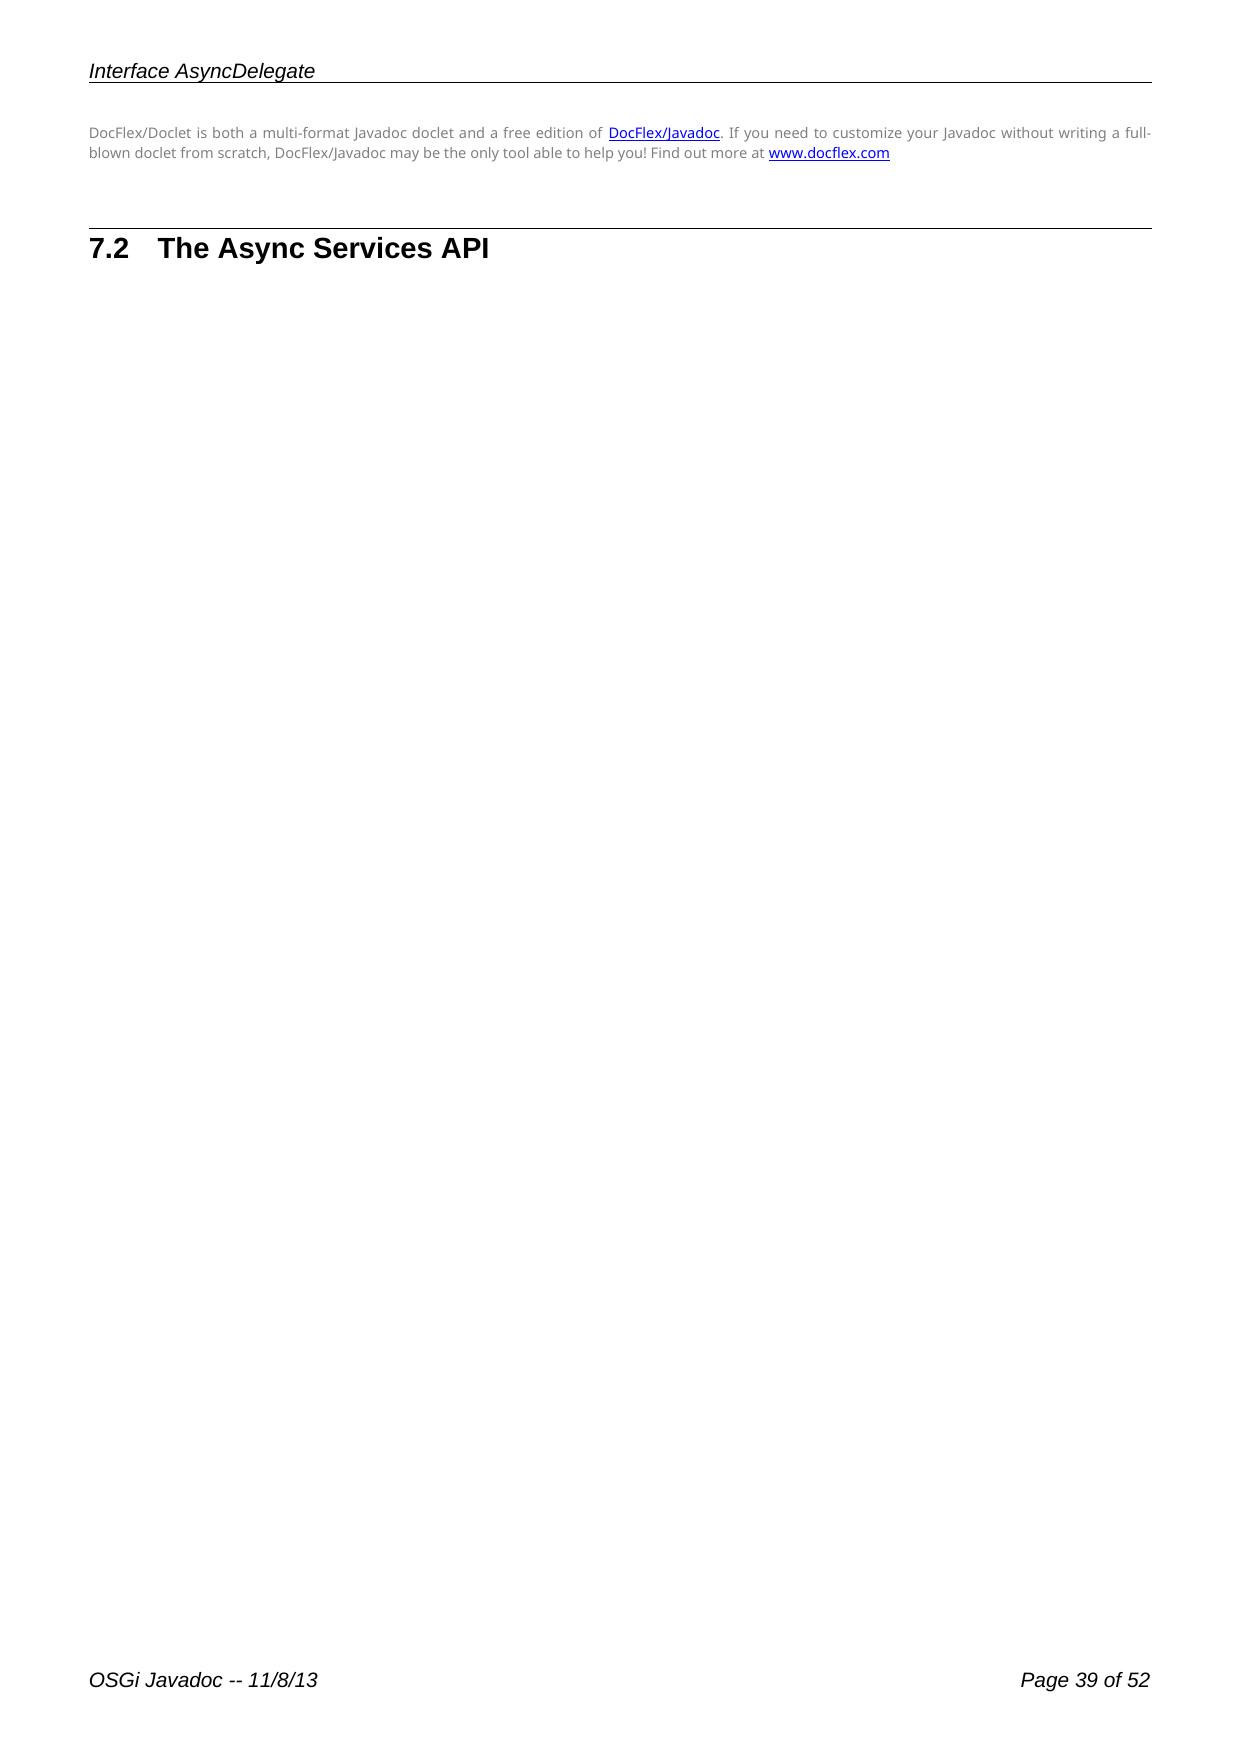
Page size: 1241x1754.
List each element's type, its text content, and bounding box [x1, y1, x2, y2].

text DocFlex/Doclet is both a multi-format Javadoc doclet and a free edition of DocFlex/Javadoc. If you need to customize your Javadoc without writing a full-blown doclet from scratch, DocFlex/Javadoc may be the only tool able to help you! Find out more at www.docflex.com [88, 123, 1152, 162]
subtitle The Async Services API [88, 229, 1152, 265]
